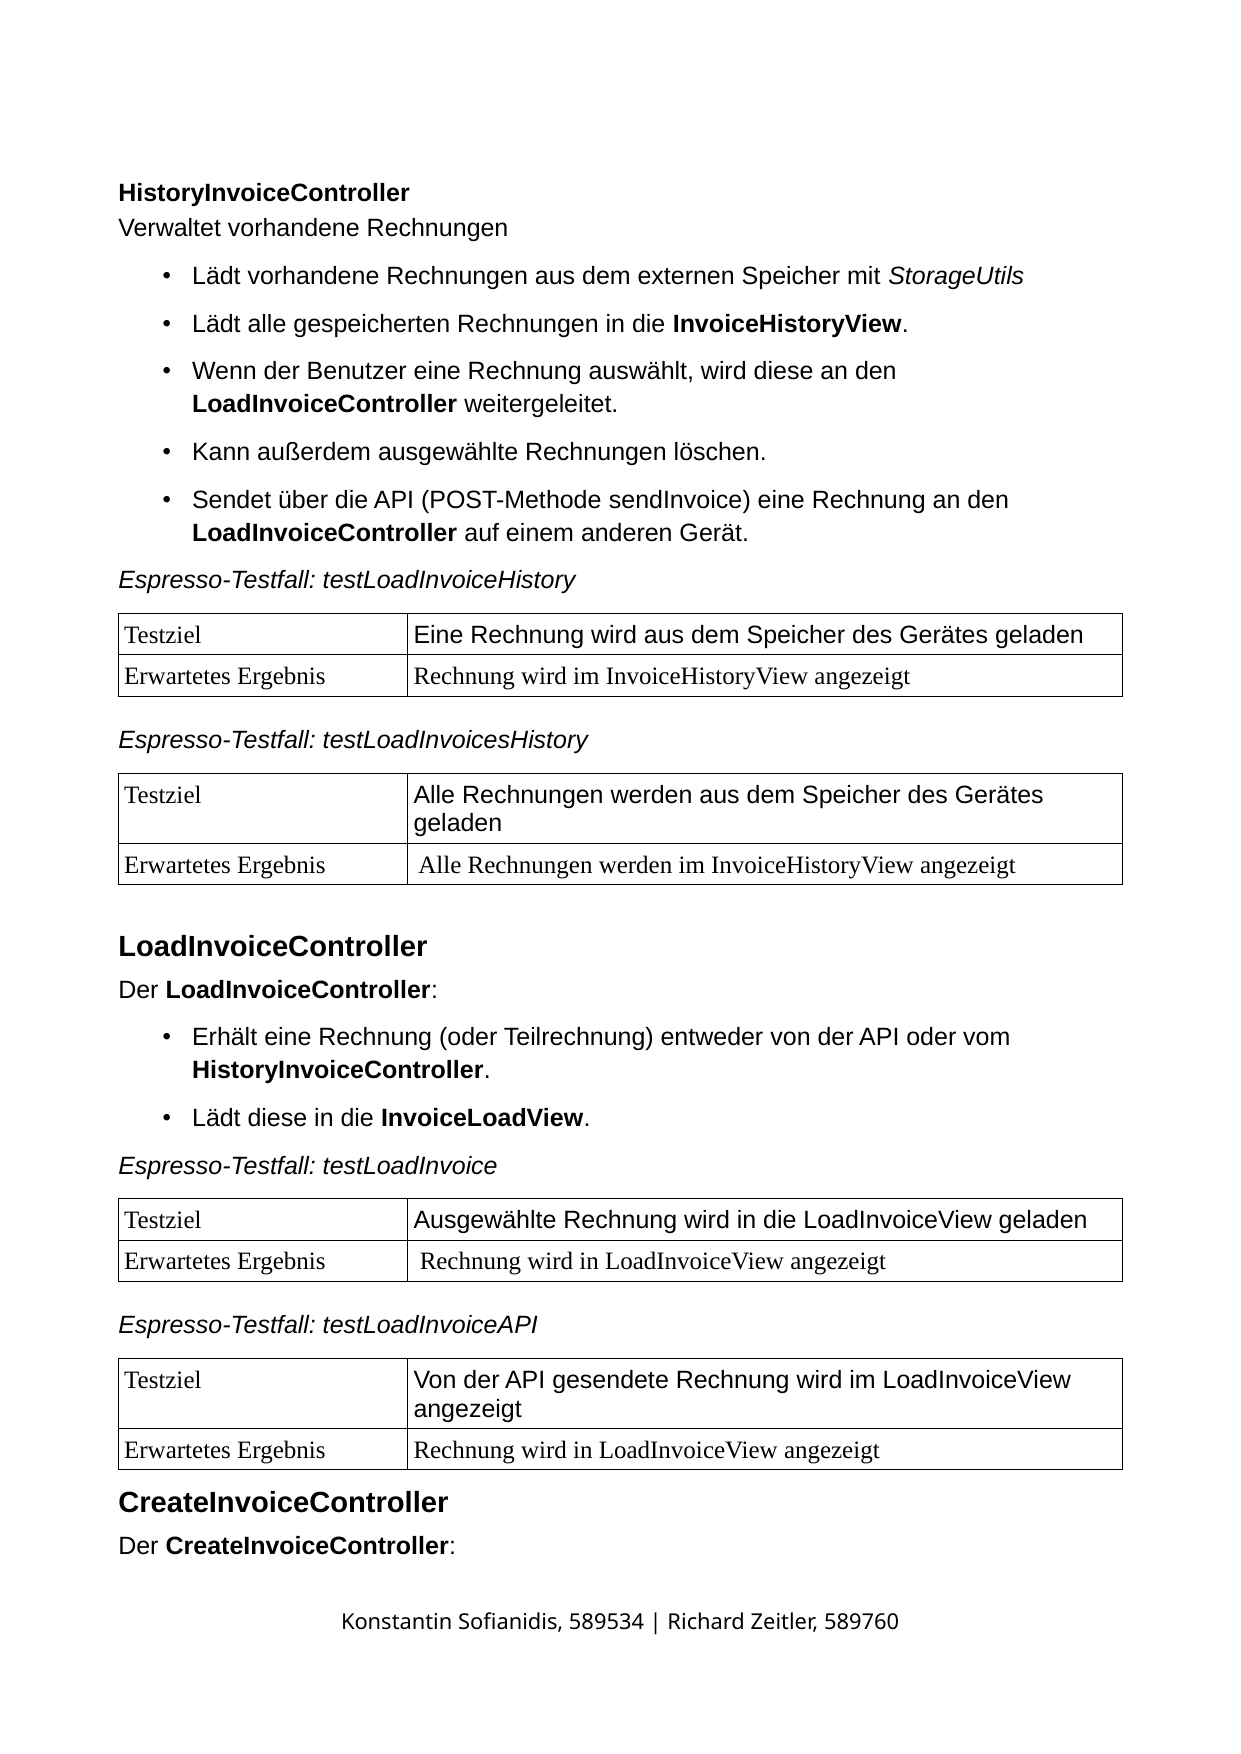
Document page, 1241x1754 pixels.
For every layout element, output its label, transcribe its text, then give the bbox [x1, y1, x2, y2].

list Lädt alle gespeicherten Rechnungen in die InvoiceHistoryView. [162, 308, 1122, 337]
text Der CreateInvoiceController: [118, 1531, 1122, 1560]
table_header Ausgewählte Rechnung wird in die LoadInvoiceView geladen [408, 1199, 1122, 1239]
list Kann außerdem ausgewählte Rechnungen löschen. [162, 437, 1122, 466]
table_cell Erwartetes Ergebnis [119, 1429, 407, 1469]
table_header Alle Rechnungen werden aus dem Speicher des Gerätes geladen [408, 774, 1122, 843]
list Sendet über die API (POST-Methode sendInvoice) eine Rechnung an den LoadInvoiceController auf einem anderen Gerät. [162, 485, 1122, 547]
text Espresso-Testfall: testLoadInvoiceHistory [118, 565, 1122, 594]
subtitle HistoryInvoiceController [118, 178, 1122, 207]
table_header Von der API gesendete Rechnung wird im LoadInvoiceView angezeigt [408, 1359, 1122, 1428]
table_cell Erwartetes Ergebnis [119, 655, 407, 696]
text Espresso-Testfall: testLoadInvoice [118, 1151, 1122, 1179]
table_cell Erwartetes Ergebnis [119, 844, 407, 884]
list Wenn der Benutzer eine Rechnung auswählt, wird diese an den LoadInvoiceController weitergeleitet. [162, 356, 1122, 418]
text Der LoadInvoiceController: [118, 974, 1122, 1003]
list Erhält eine Rechnung (oder Teilrechnung) entweder von der API oder vom HistoryInvoiceController. [162, 1022, 1122, 1084]
table_header Testziel [119, 774, 407, 843]
list Lädt vorhandene Rechnungen aus dem externen Speicher mit StorageUtils [162, 261, 1122, 290]
text Espresso-Testfall: testLoadInvoiceAPI [118, 1311, 1122, 1339]
table_cell Rechnung wird in LoadInvoiceView angezeigt [408, 1429, 1122, 1469]
text Espresso-Testfall: testLoadInvoicesHistory [118, 725, 1122, 754]
text Verwaltet vorhandene Rechnungen [118, 213, 1122, 242]
table_cell Erwartetes Ergebnis [119, 1241, 407, 1281]
table_header Eine Rechnung wird aus dem Speicher des Gerätes geladen [408, 614, 1122, 654]
subtitle LoadInvoiceController [118, 928, 1122, 962]
table_header Testziel [119, 614, 407, 654]
table_cell Alle Rechnungen werden im InvoiceHistoryView angezeigt [408, 844, 1122, 884]
table_cell Rechnung wird in LoadInvoiceView angezeigt [408, 1241, 1122, 1281]
table_header Testziel [119, 1199, 407, 1239]
subtitle CreateInvoiceController [118, 1485, 1122, 1518]
table_header Testziel [119, 1359, 407, 1428]
list Lädt diese in die InvoiceLoadView. [162, 1103, 1122, 1132]
table_cell Rechnung wird im InvoiceHistoryView angezeigt [408, 655, 1122, 696]
